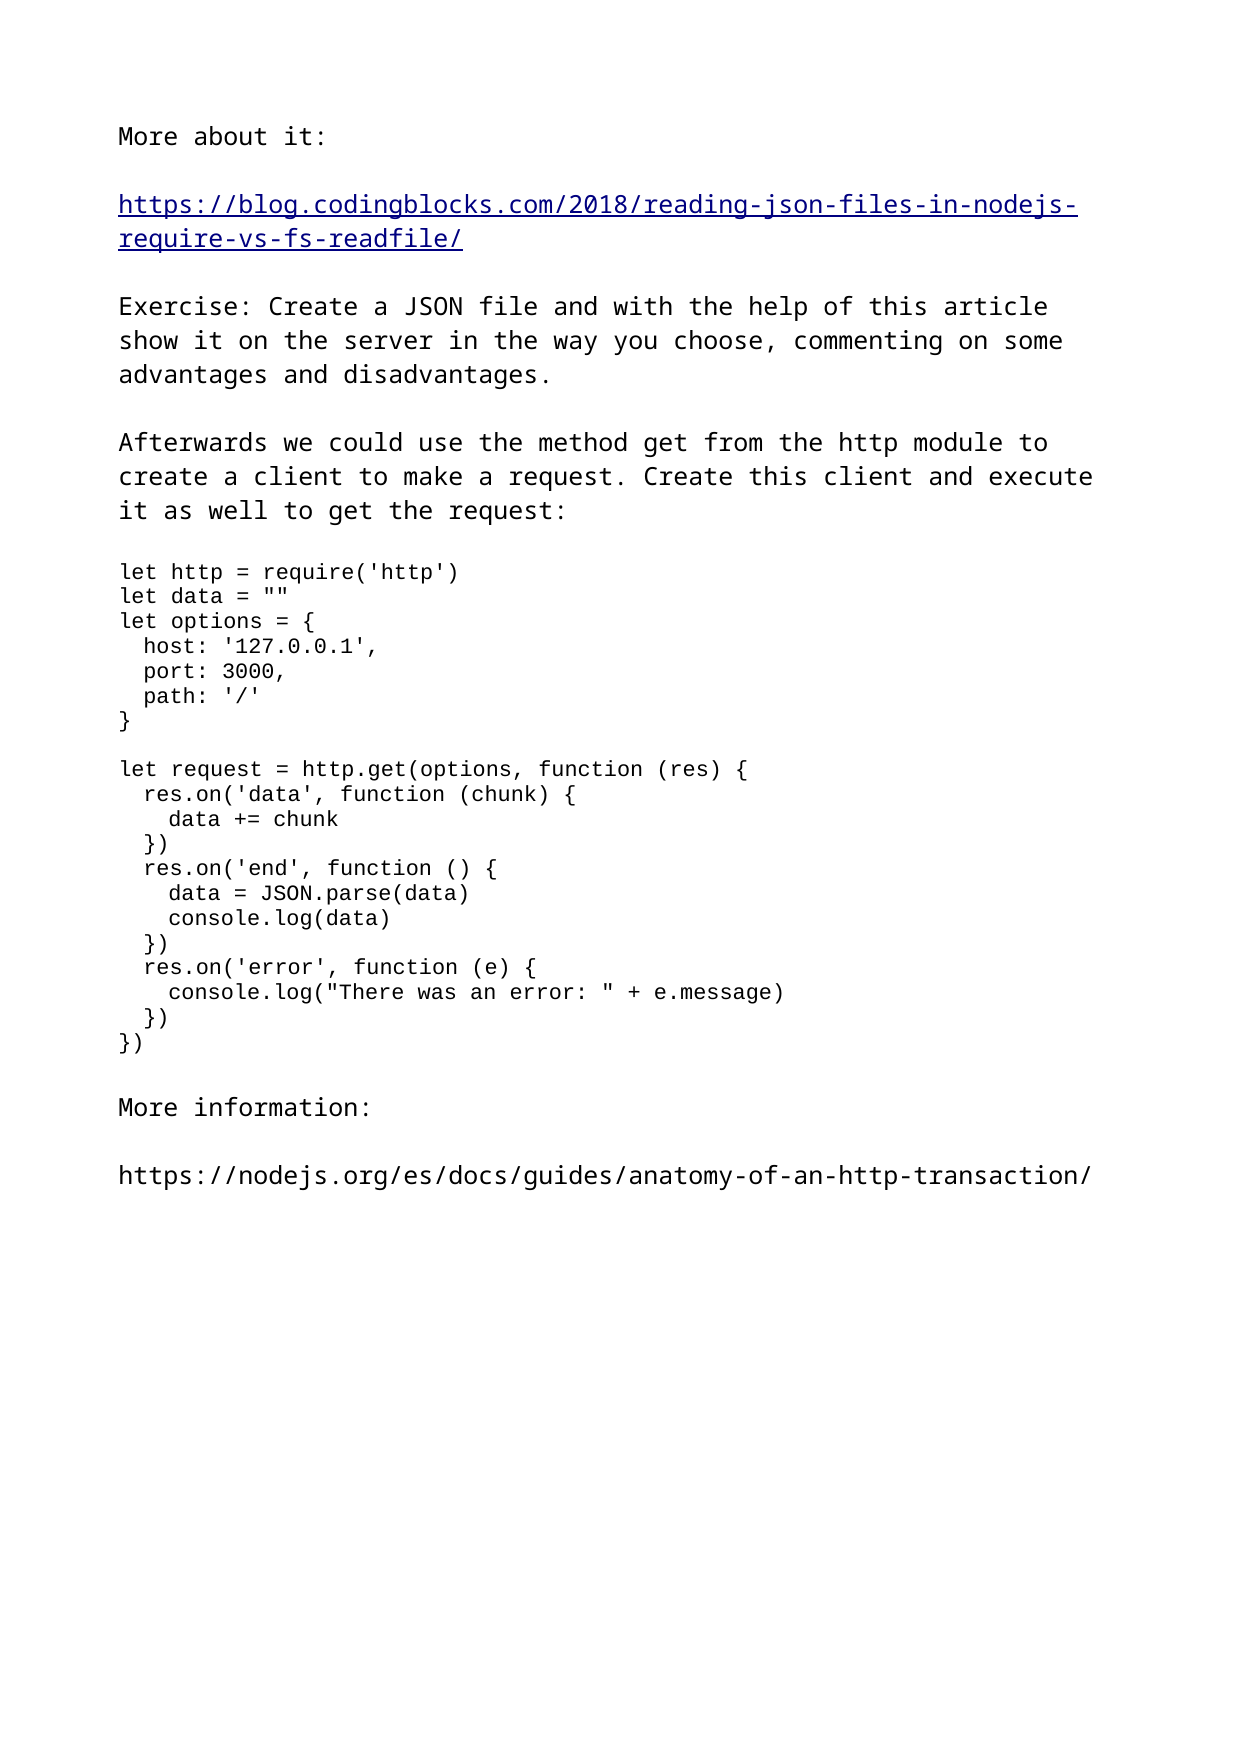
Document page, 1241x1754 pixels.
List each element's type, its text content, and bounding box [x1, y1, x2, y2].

text https://nodejs.org/es/docs/guides/anatomy-of-an-http-transaction/ [118, 1158, 1122, 1192]
text let request = http.get(options, function (res) { [118, 758, 1122, 783]
text More about it: [118, 118, 1122, 152]
text res.on('data', function (chunk) { [118, 783, 1122, 808]
text res.on('error', function (e) { [118, 956, 1122, 981]
text }) [118, 932, 1122, 956]
text More information: [118, 1090, 1122, 1124]
text Afterwards we could use the method get from the http module to create a client to make a request. Create this client and execute it as well to get the request: [118, 425, 1122, 527]
text data += chunk [118, 808, 1122, 832]
text https://blog.codingblocks.com/2018/reading-json-files-in-nodejs-require-vs-fs-readfile/ [118, 186, 1122, 254]
text } [118, 710, 1122, 734]
text res.on('end', function () { [118, 857, 1122, 882]
text Exercise: Create a JSON file and with the help of this article show it on the server in the way you choose, commenting on some advantages and disadvantages. [118, 288, 1122, 391]
text let options = { [118, 611, 1122, 635]
text host: '127.0.0.1', [118, 635, 1122, 660]
text let data = "" [118, 586, 1122, 611]
text }) [118, 832, 1122, 857]
text let http = require('http') [118, 561, 1122, 586]
text data = JSON.parse(data) [118, 882, 1122, 907]
text port: 3000, [118, 660, 1122, 685]
text }) [118, 1006, 1122, 1031]
text path: '/' [118, 685, 1122, 710]
text }) [118, 1031, 1122, 1056]
text console.log("There was an error: " + e.message) [118, 981, 1122, 1006]
text console.log(data) [118, 907, 1122, 932]
